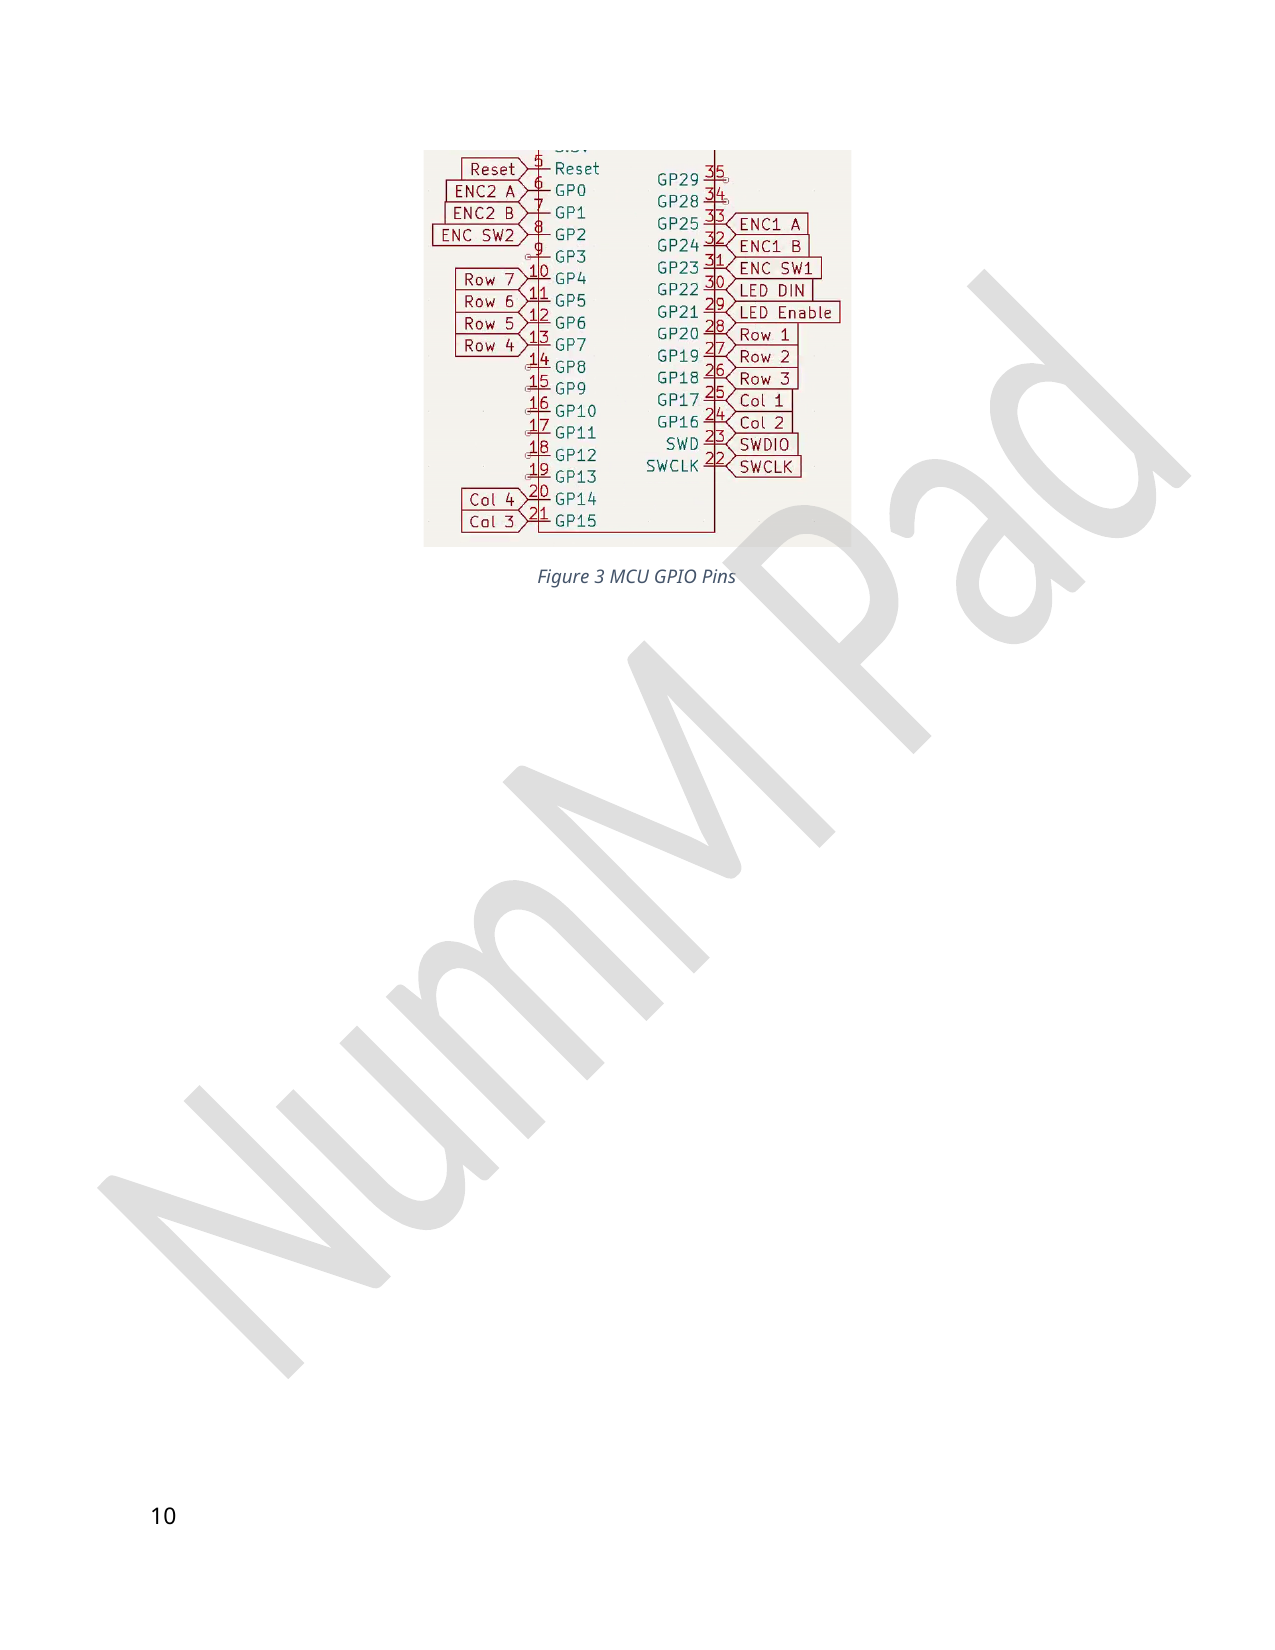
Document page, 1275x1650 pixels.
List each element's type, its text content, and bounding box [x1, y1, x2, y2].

text [1068, 563, 1125, 589]
text [888, 563, 959, 589]
text Figure 3 MCU GPIO Pins [150, 563, 747, 589]
text [762, 563, 868, 589]
text [979, 563, 1036, 589]
